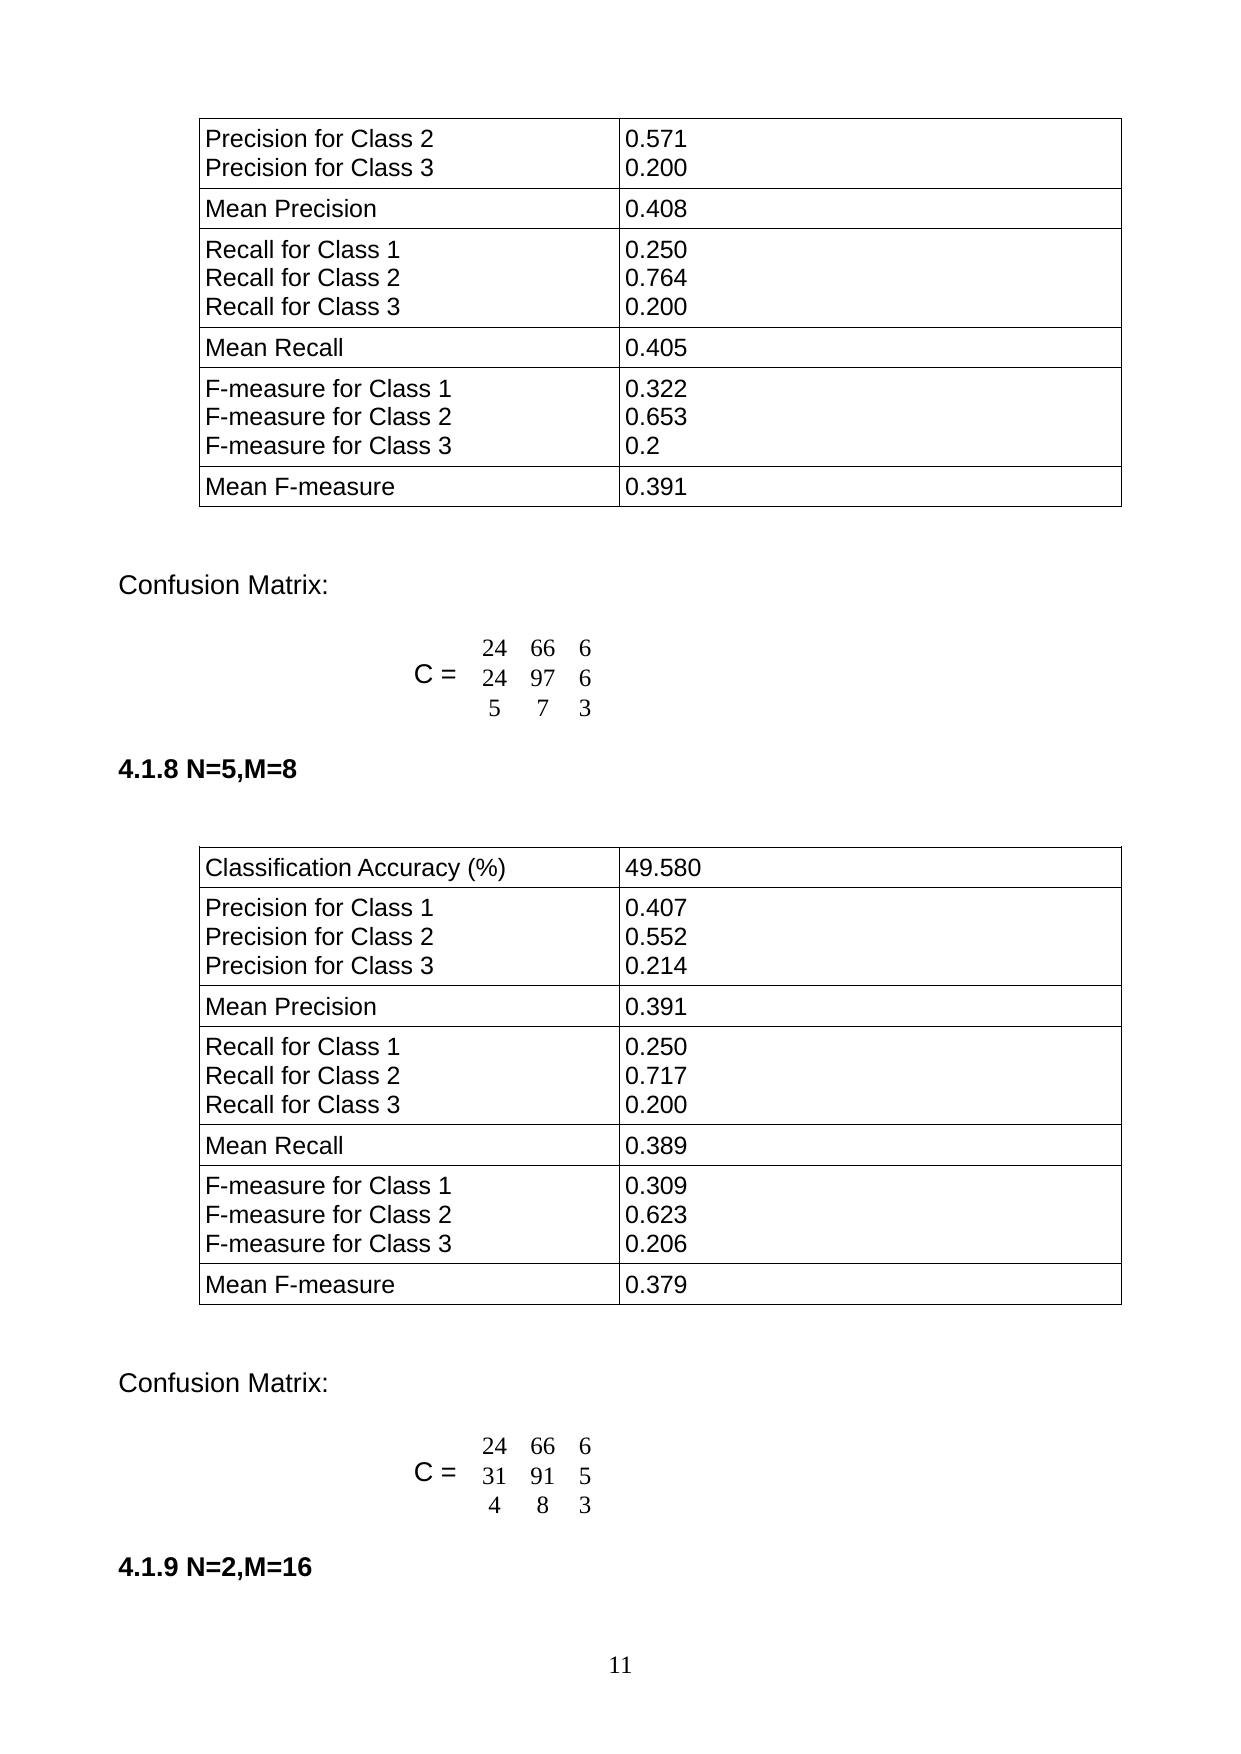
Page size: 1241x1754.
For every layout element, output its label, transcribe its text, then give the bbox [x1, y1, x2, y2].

table_cell 0.250 0.764 0.200 [620, 229, 1121, 327]
text C = [118, 1429, 1122, 1519]
table_cell Mean Precision [200, 986, 619, 1026]
table_cell 0.391 [620, 986, 1121, 1026]
table_cell 0.250 0.717 0.200 [620, 1027, 1121, 1124]
table_cell 0.407 0.552 0.214 [620, 888, 1121, 985]
text 4.1.8 N=5,M=8 [118, 753, 1122, 784]
table_cell Mean Recall [200, 328, 619, 367]
table_cell Precision for Class 1 Precision for Class 2 Precision for Class 3 [200, 888, 619, 985]
table_cell Mean Recall [200, 1125, 619, 1165]
text 4.1.9 N=2,M=16 [118, 1551, 1122, 1582]
table_cell 0.408 [620, 189, 1121, 228]
text C = [118, 632, 1122, 721]
table_header Classification Accuracy (%) [200, 848, 619, 887]
table_cell F-measure for Class 1 F-measure for Class 2 F-measure for Class 3 [200, 1166, 619, 1263]
table_cell Mean Precision [200, 189, 619, 228]
table_cell 0.309 0.623 0.206 [620, 1166, 1121, 1263]
table_cell Precision for Class 2 Precision for Class 3 [200, 119, 619, 188]
table_cell Mean F-measure [200, 467, 619, 506]
text Confusion Matrix: [118, 569, 1122, 601]
table_cell Mean F-measure [200, 1264, 619, 1304]
table_cell 0.391 [620, 467, 1121, 506]
table_cell F-measure for Class 1 F-measure for Class 2 F-measure for Class 3 [200, 368, 619, 466]
table_cell 0.389 [620, 1125, 1121, 1165]
table_header 49.580 [620, 848, 1121, 887]
text Confusion Matrix: [118, 1367, 1122, 1398]
table_cell Recall for Class 1 Recall for Class 2 Recall for Class 3 [200, 1027, 619, 1124]
table_cell Recall for Class 1 Recall for Class 2 Recall for Class 3 [200, 229, 619, 327]
table_cell 0.571 0.200 [620, 119, 1121, 188]
table_cell 0.322 0.653 0.2 [620, 368, 1121, 466]
table_cell 0.379 [620, 1264, 1121, 1304]
table_cell 0.405 [620, 328, 1121, 367]
